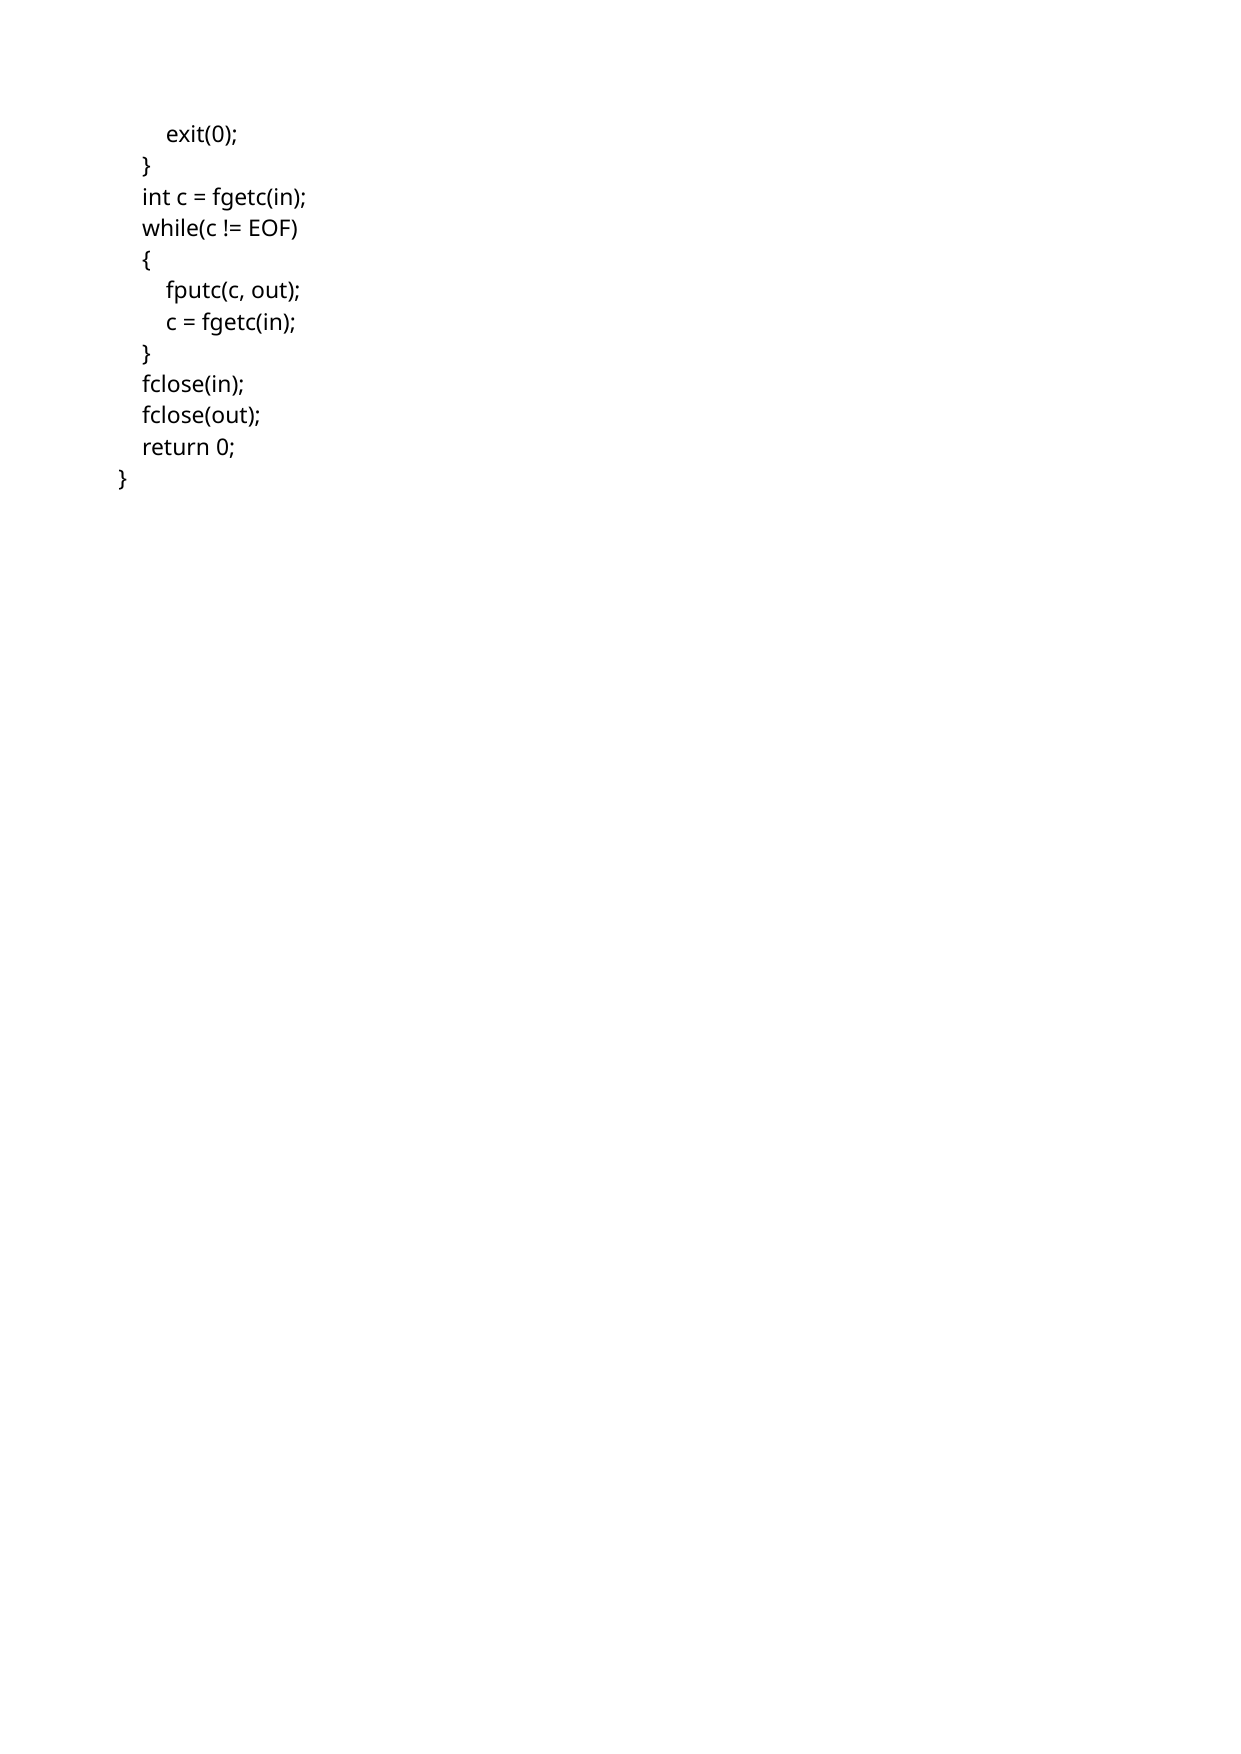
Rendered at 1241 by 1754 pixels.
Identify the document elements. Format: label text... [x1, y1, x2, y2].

text } [118, 337, 1122, 368]
text } [118, 149, 1122, 181]
text int c = fgetc(in); [118, 181, 1122, 212]
text } [118, 462, 1122, 493]
text fclose(in); [118, 368, 1122, 399]
text fputc(c, out); [118, 274, 1122, 306]
text return 0; [118, 431, 1122, 462]
text { [118, 243, 1122, 274]
text while(c != EOF) [118, 212, 1122, 243]
text exit(0); [118, 118, 1122, 149]
text fclose(out); [118, 399, 1122, 431]
text c = fgetc(in); [118, 306, 1122, 337]
